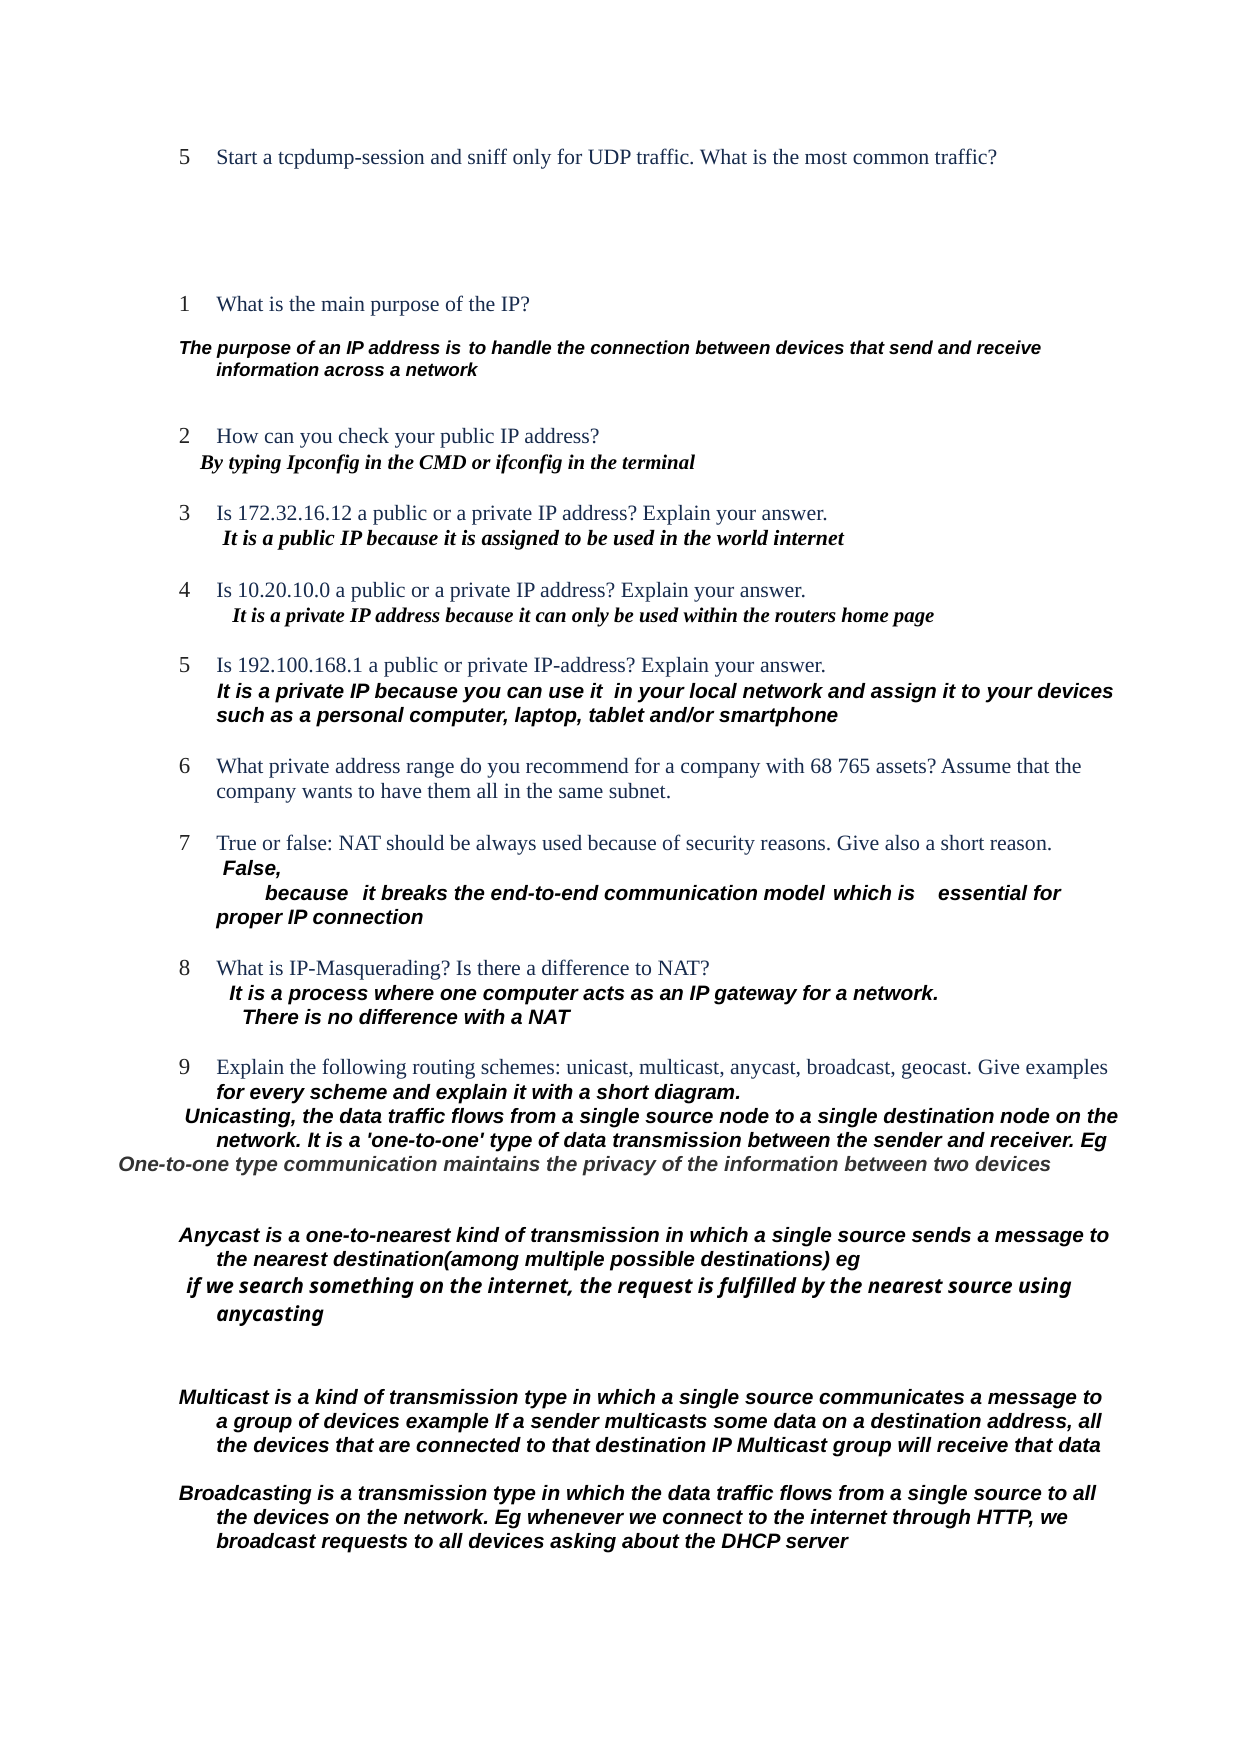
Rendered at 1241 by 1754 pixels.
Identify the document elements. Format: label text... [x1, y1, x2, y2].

list Explain the following routing schemes: unicast, multicast, anycast, broadcast, geocast. Give examples for every scheme and explain it with a short diagram. [178, 1053, 1122, 1103]
text One-to-one type communication maintains the privacy of the information between two devices [118, 1151, 1122, 1175]
list True or false: NAT should be always used because of security reasons. Give also a short reason. [178, 829, 1122, 855]
list How can you check your public IP address? [178, 422, 1122, 449]
text Anycast is a one-to-nearest kind of transmission in which a single source sends a message to the nearest destination(among multiple possible destinations) eg [178, 1223, 1122, 1271]
list What is IP-Masquerading? Is there a difference to NAT? [178, 954, 1122, 980]
list Is 192.100.168.1 a public or private IP-address? Explain your answer. [178, 651, 1122, 678]
text By typing Ipconfig in the CMD or ifconfig in the terminal [178, 449, 1122, 474]
text Unicasting, the data traffic flows from a single source node to a single destination node on the network. It is a 'one-to-one' type of data transmission between the sender and receiver. Eg [178, 1103, 1122, 1151]
text The purpose of an IP address is to handle the connection between devices that send and receive information across a network [178, 337, 1122, 380]
text Broadcasting is a transmission type in which the data traffic flows from a single source to all the devices on the network. Eg whenever we connect to the internet through HTTP, we broadcast requests to all devices asking about the DHCP server [178, 1481, 1122, 1553]
list Start a tcpdump-session and sniff only for UDP traffic. What is the most common traffic? [178, 143, 1122, 170]
list Is 10.20.10.0 a public or a private IP address? Explain your answer. [178, 576, 1122, 602]
text It is a private IP address because it can only be used within the routers home page [178, 602, 1122, 627]
text It is a process where one computer acts as an IP gateway for a network. [178, 980, 1122, 1005]
text False, [178, 855, 1122, 881]
list What is the main purpose of the IP? [178, 289, 1122, 316]
list Is 172.32.16.12 a public or a private IP address? Explain your answer. [178, 499, 1122, 525]
text Multicast is a kind of transmission type in which a single source communicates a message to a group of devices example If a sender multicasts some data on a destination address, all the devices that are connected to that destination IP Multicast group will receive that data [178, 1385, 1122, 1457]
text There is no difference with a NAT [178, 1005, 1122, 1029]
text because it breaks the end-to-end communication model which is essential for proper IP connection [178, 881, 1122, 928]
text It is a private IP because you can use it in your local network and assign it to your devices such as a personal computer, laptop, tablet and/or smartphone [178, 678, 1122, 727]
list What private address range do you recommend for a company with 68 765 assets? Assume that the company wants to have them all in the same subnet. [178, 752, 1122, 804]
text if we search something on the internet, the request is fulfilled by the nearest source using anycasting [178, 1271, 1122, 1328]
text It is a public IP because it is assigned to be used in the world internet [178, 525, 1122, 551]
